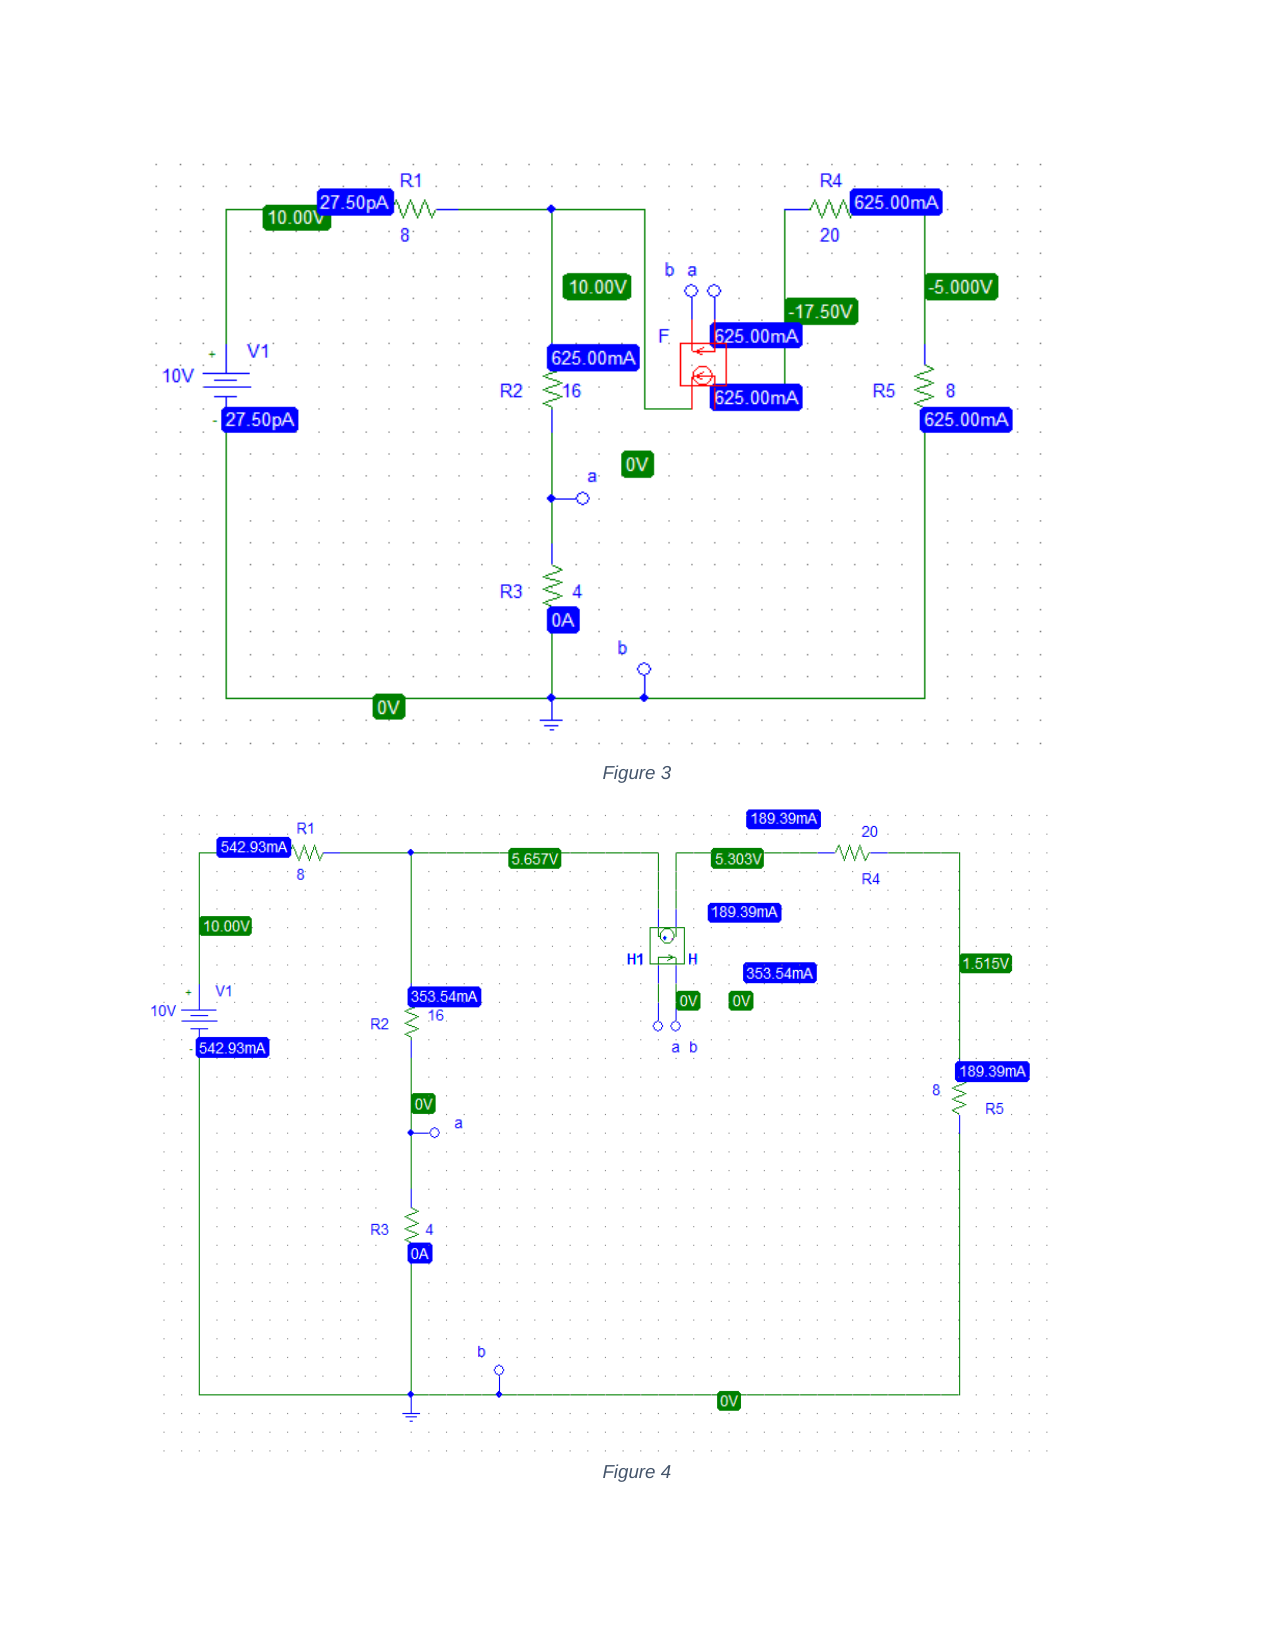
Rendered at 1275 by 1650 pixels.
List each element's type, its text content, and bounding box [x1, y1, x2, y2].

text Figure 4 [150, 1461, 1125, 1482]
text Figure 3 [150, 762, 1125, 783]
